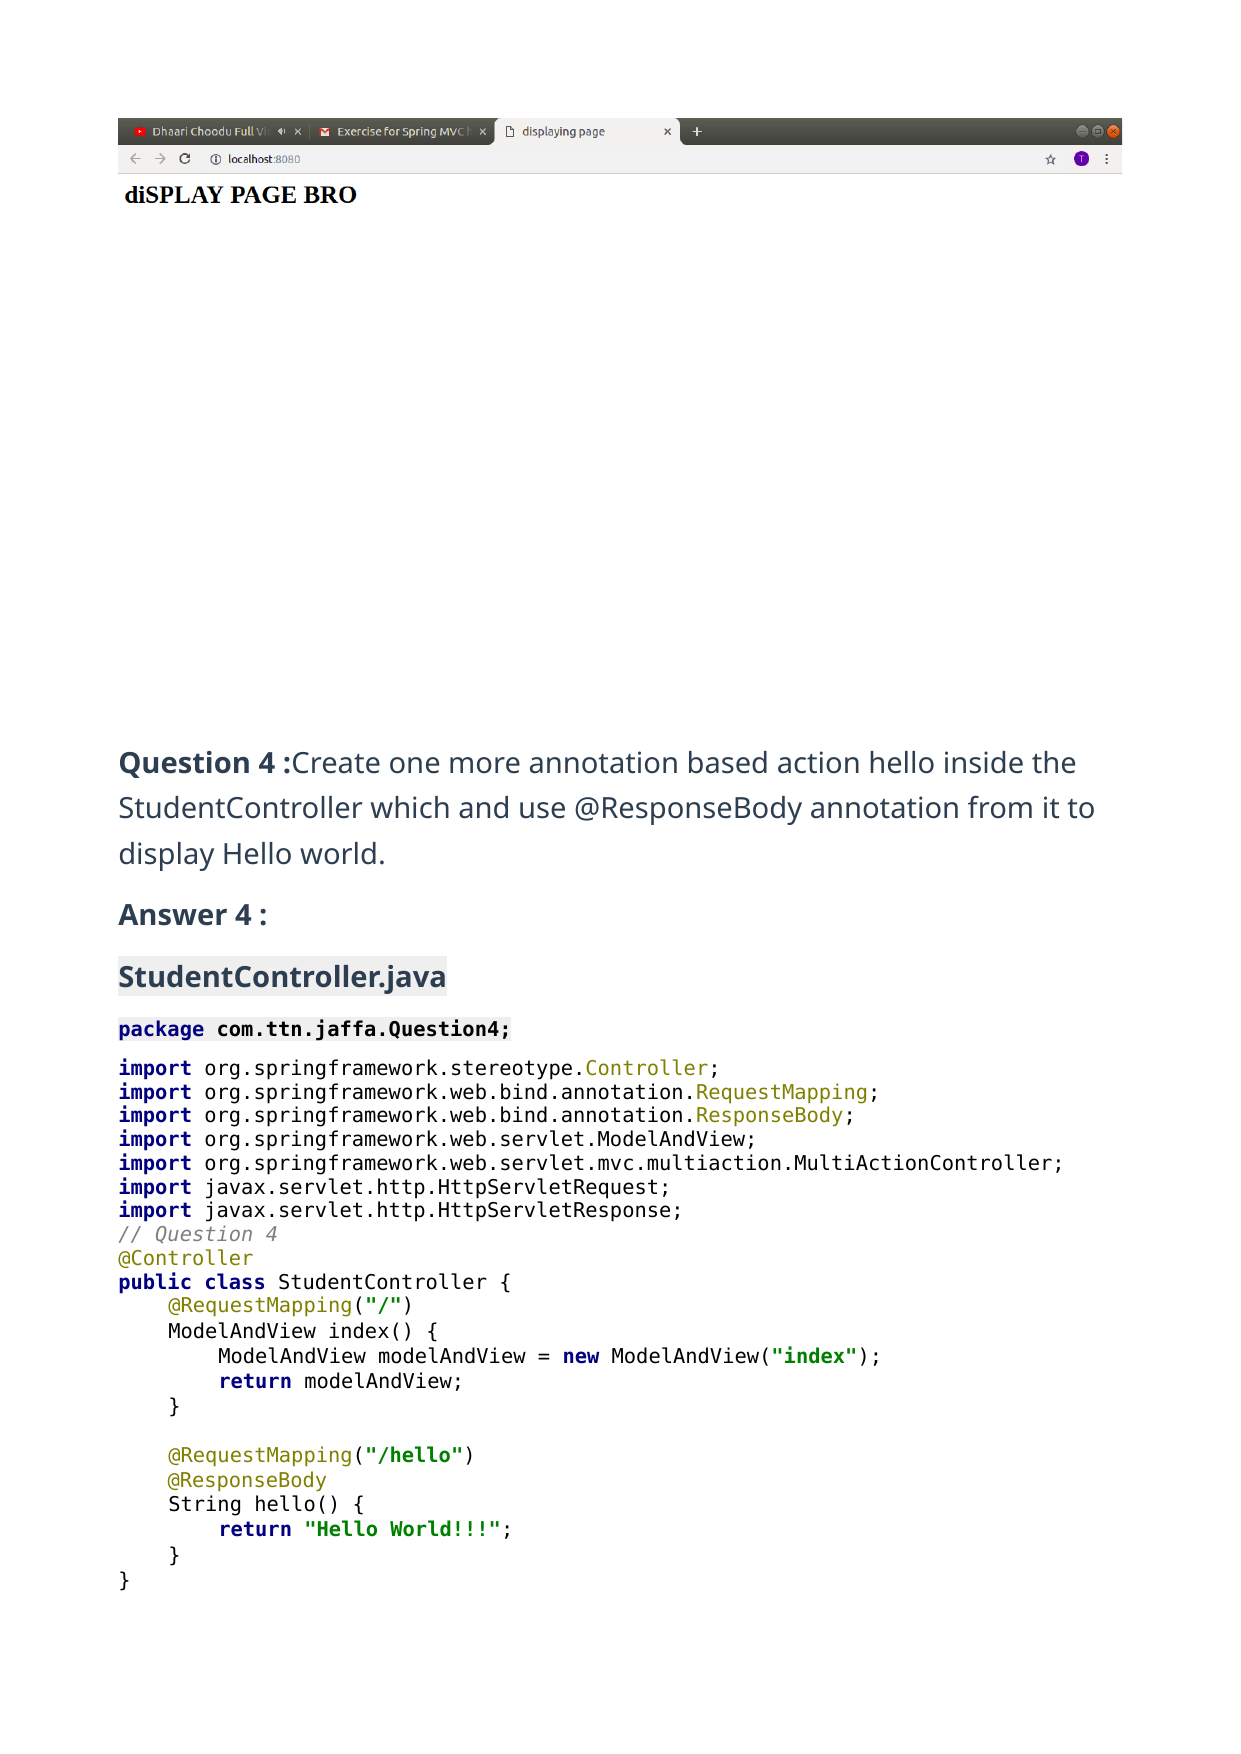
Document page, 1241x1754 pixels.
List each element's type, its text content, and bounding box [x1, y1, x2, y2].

text public class StudentController { [118, 1270, 1122, 1294]
text import org.springframework.web.servlet.mvc.multiaction.MultiActionController; [118, 1151, 1122, 1175]
text } [118, 1568, 1122, 1592]
text Question 4 :Create one more annotation based action hello inside the StudentController which and use @ResponseBody annotation from it to display Hello world. [118, 742, 1122, 873]
text // Question 4 [118, 1223, 1122, 1246]
text } [118, 1543, 1122, 1568]
text import javax.servlet.http.HttpServletResponse; [118, 1199, 1122, 1223]
text import org.springframework.web.bind.annotation.RequestMapping; [118, 1080, 1122, 1104]
text @RequestMapping("/") [118, 1294, 1122, 1319]
text ModelAndView modelAndView = new ModelAndView("index"); [118, 1344, 1122, 1369]
text @RequestMapping("/hello") [118, 1444, 1122, 1469]
picture [118, 118, 1123, 691]
text import org.springframework.web.servlet.ModelAndView; [118, 1128, 1122, 1151]
text @Controller [118, 1246, 1122, 1270]
text } [118, 1395, 1122, 1420]
text Answer 4 : [118, 894, 1122, 934]
text import org.springframework.web.bind.annotation.ResponseBody; [118, 1104, 1122, 1128]
text @ResponseBody [118, 1469, 1122, 1493]
text return modelAndView; [118, 1369, 1122, 1395]
text import org.springframework.stereotype.Controller; [118, 1056, 1122, 1080]
text ModelAndView index() { [118, 1319, 1122, 1344]
text package com.ttn.jaffa.Question4; [118, 1017, 1122, 1041]
text return "Hello World!!!"; [118, 1518, 1122, 1543]
text import javax.servlet.http.HttpServletRequest; [118, 1175, 1122, 1199]
text StudentController.java [118, 956, 1122, 996]
text String hello() { [118, 1493, 1122, 1518]
